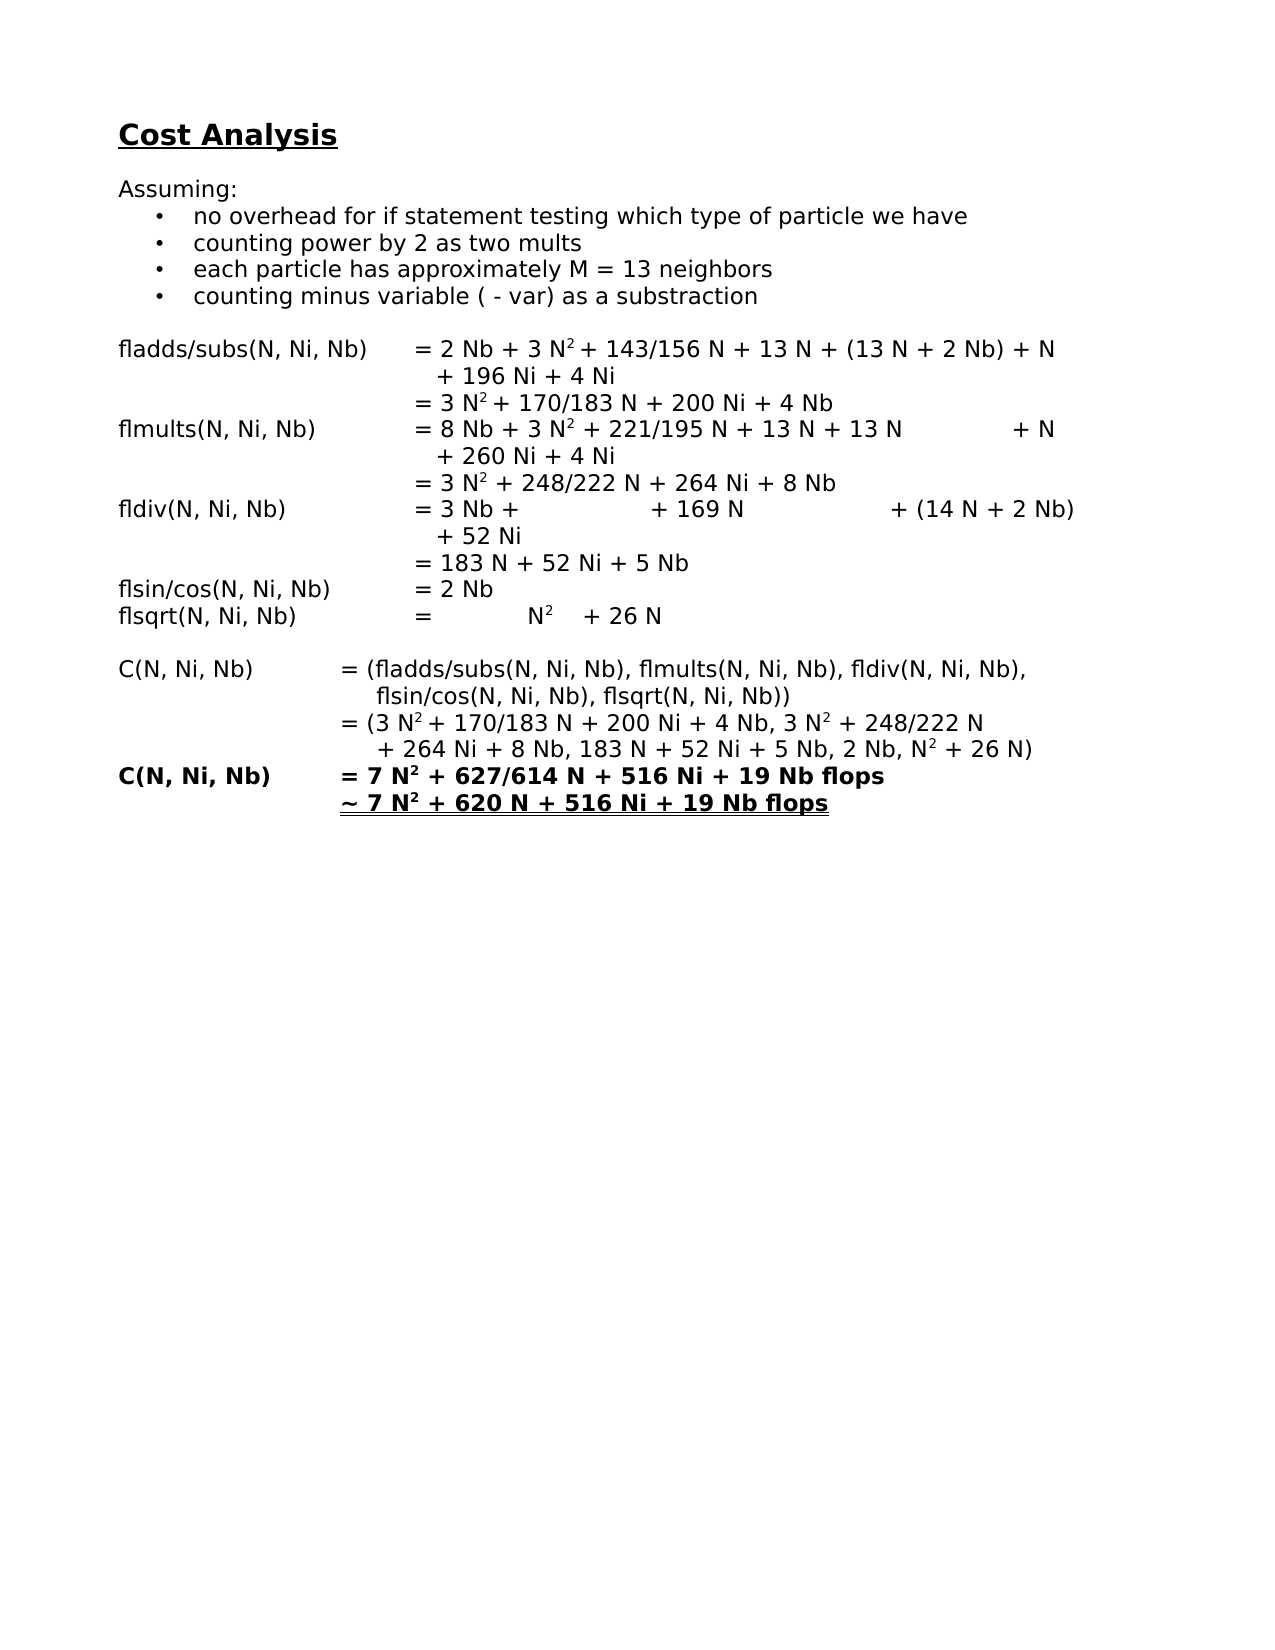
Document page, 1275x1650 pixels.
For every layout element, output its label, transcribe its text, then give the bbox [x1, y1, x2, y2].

text fladds/subs(N, Ni, Nb) = 2 Nb + 3 N2 + 143/156 N + 13 N + (13 N + 2 Nb) + N [118, 336, 1157, 363]
text = 3 N2 + 248/222 N + 264 Ni + 8 Nb [118, 470, 1157, 496]
list no overhead for if statement testing which type of particle we have [156, 203, 1157, 230]
text + 52 Ni [118, 523, 1157, 550]
text + 196 Ni + 4 Ni [118, 363, 1157, 390]
text C(N, Ni, Nb) = 7 N2 + 627/614 N + 516 Ni + 19 Nb flops [118, 763, 1157, 790]
text ~ 7 N2 + 620 N + 516 Ni + 19 Nb flops [118, 790, 1157, 816]
text C(N, Ni, Nb) = (fladds/subs(N, Ni, Nb), flmults(N, Ni, Nb), fldiv(N, Ni, Nb), [118, 656, 1157, 683]
text flsqrt(N, Ni, Nb) = N2 + 26 N [118, 603, 1157, 630]
text + 260 Ni + 4 Ni [118, 443, 1157, 470]
text flmults(N, Ni, Nb) = 8 Nb + 3 N2 + 221/195 N + 13 N + 13 N + N [118, 416, 1157, 443]
text fldiv(N, Ni, Nb) = 3 Nb + + 169 N + (14 N + 2 Nb) [118, 496, 1157, 523]
text Cost Analysis [118, 118, 1157, 152]
list counting power by 2 as two mults [156, 230, 1157, 256]
text flsin/cos(N, Ni, Nb) = 2 Nb [118, 576, 1157, 603]
text Assuming: [118, 176, 1157, 203]
text = 3 N2 + 170/183 N + 200 Ni + 4 Nb [118, 390, 1157, 416]
text = 183 N + 52 Ni + 5 Nb [118, 550, 1157, 576]
text + 264 Ni + 8 Nb, 183 N + 52 Ni + 5 Nb, 2 Nb, N2 + 26 N) [118, 736, 1157, 763]
text flsin/cos(N, Ni, Nb), flsqrt(N, Ni, Nb)) [118, 683, 1157, 710]
text = (3 N2 + 170/183 N + 200 Ni + 4 Nb, 3 N2 + 248/222 N [118, 710, 1157, 736]
list counting minus variable ( - var) as a substraction [156, 283, 1157, 310]
list each particle has approximately M = 13 neighbors [156, 256, 1157, 283]
